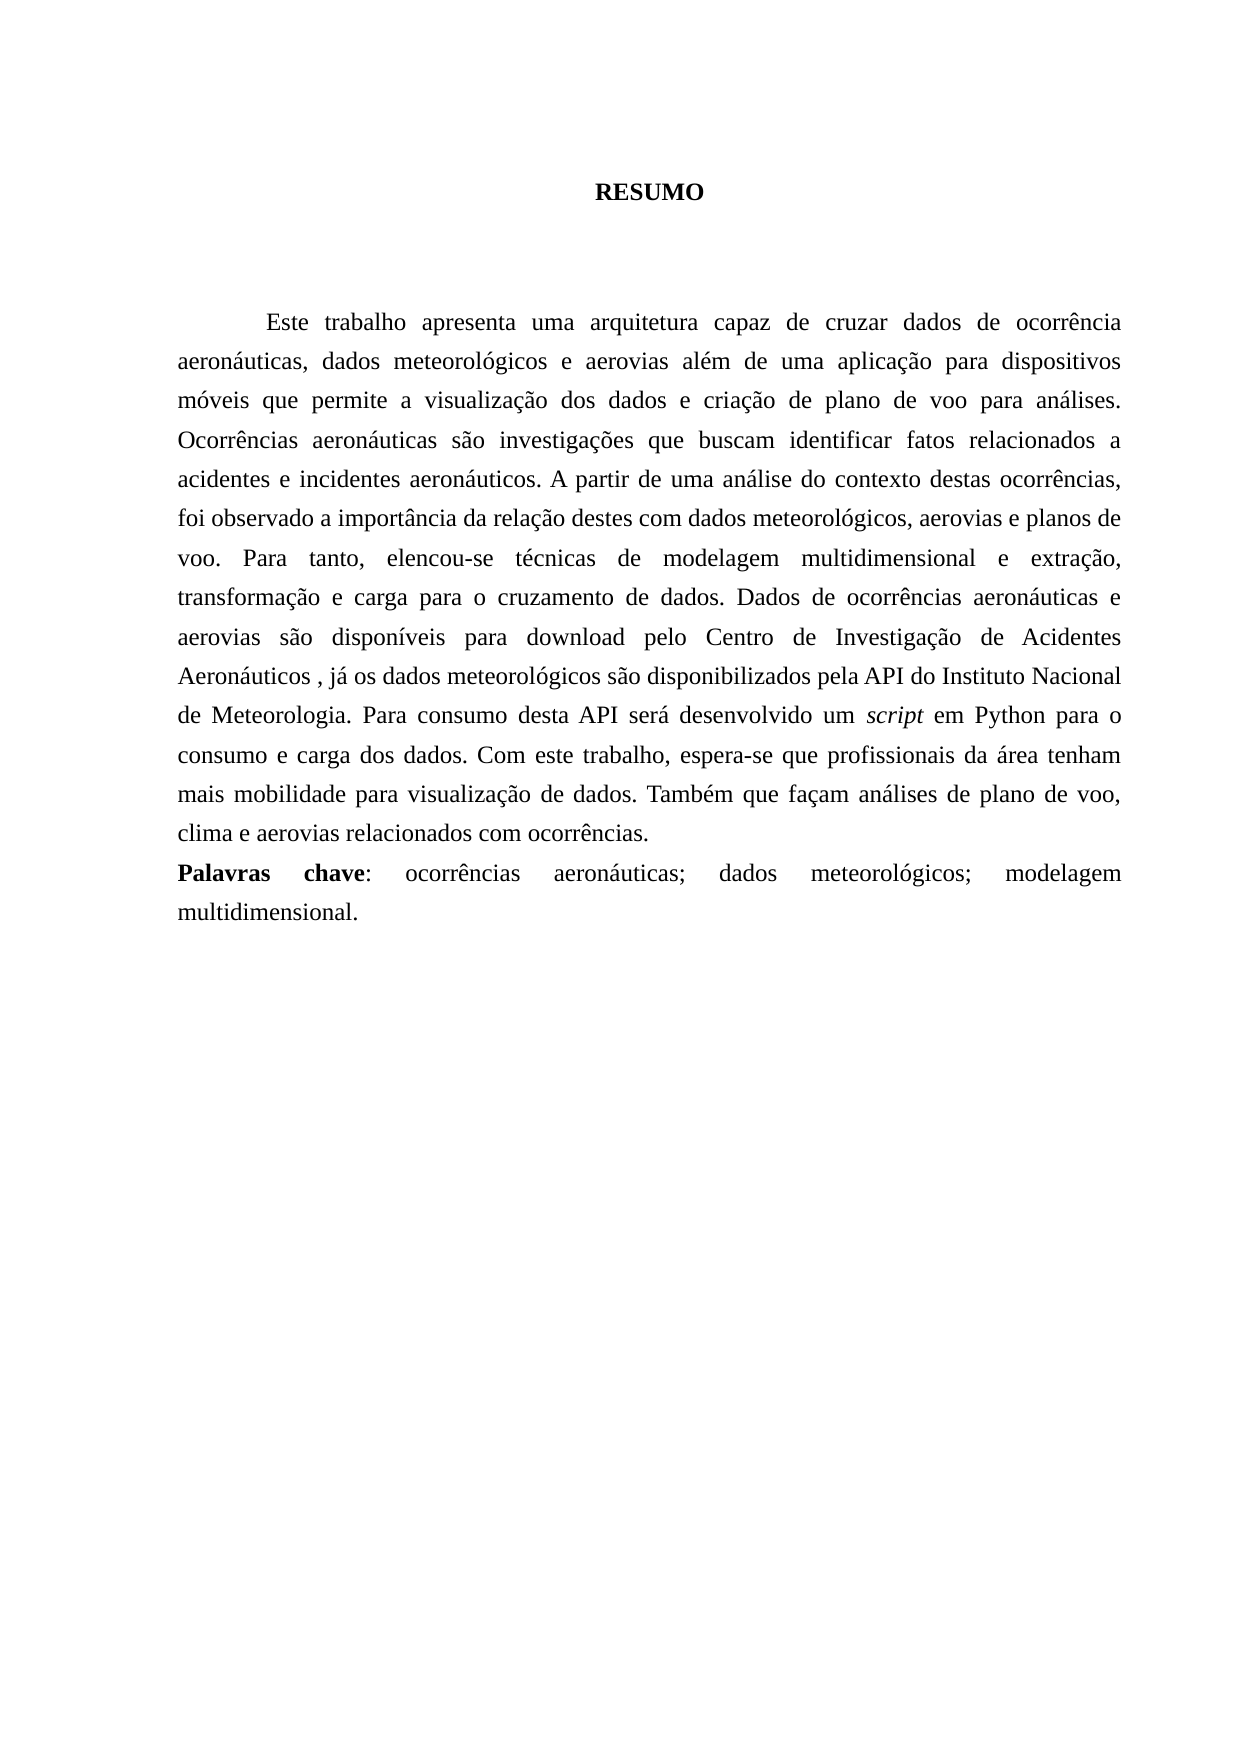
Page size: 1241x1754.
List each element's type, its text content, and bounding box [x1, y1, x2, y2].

text Este trabalho apresenta uma arquitetura capaz de cruzar dados de ocorrência aeronáuticas, dados meteorológicos e aerovias além de uma aplicação para dispositivos móveis que permite a visualização dos dados e criação de plano de voo para análises. Ocorrências aeronáuticas são investigações que buscam identificar fatos relacionados a acidentes e incidentes aeronáuticos. A partir de uma análise do contexto destas ocorrências, foi observado a importância da relação destes com dados meteorológicos, aerovias e planos de voo. Para tanto, elencou-se técnicas de modelagem multidimensional e extração, transformação e carga para o cruzamento de dados. Dados de ocorrências aeronáuticas e aerovias são disponíveis para download pelo Centro de Investigação de Acidentes Aeronáuticos , já os dados meteorológicos são disponibilizados pela API do Instituto Nacional de Meteorologia. Para consumo desta API será desenvolvido um script em Python para o consumo e carga dos dados. Com este trabalho, espera-se que profissionais da área tenham mais mobilidade para visualização de dados. Também que façam análises de plano de voo, clima e aerovias relacionados com ocorrências. [177, 307, 1122, 847]
text Palavras chave: ocorrências aeronáuticas; dados meteorológicos; modelagem multidimensional. [177, 858, 1122, 926]
text RESUMO [177, 177, 1122, 206]
